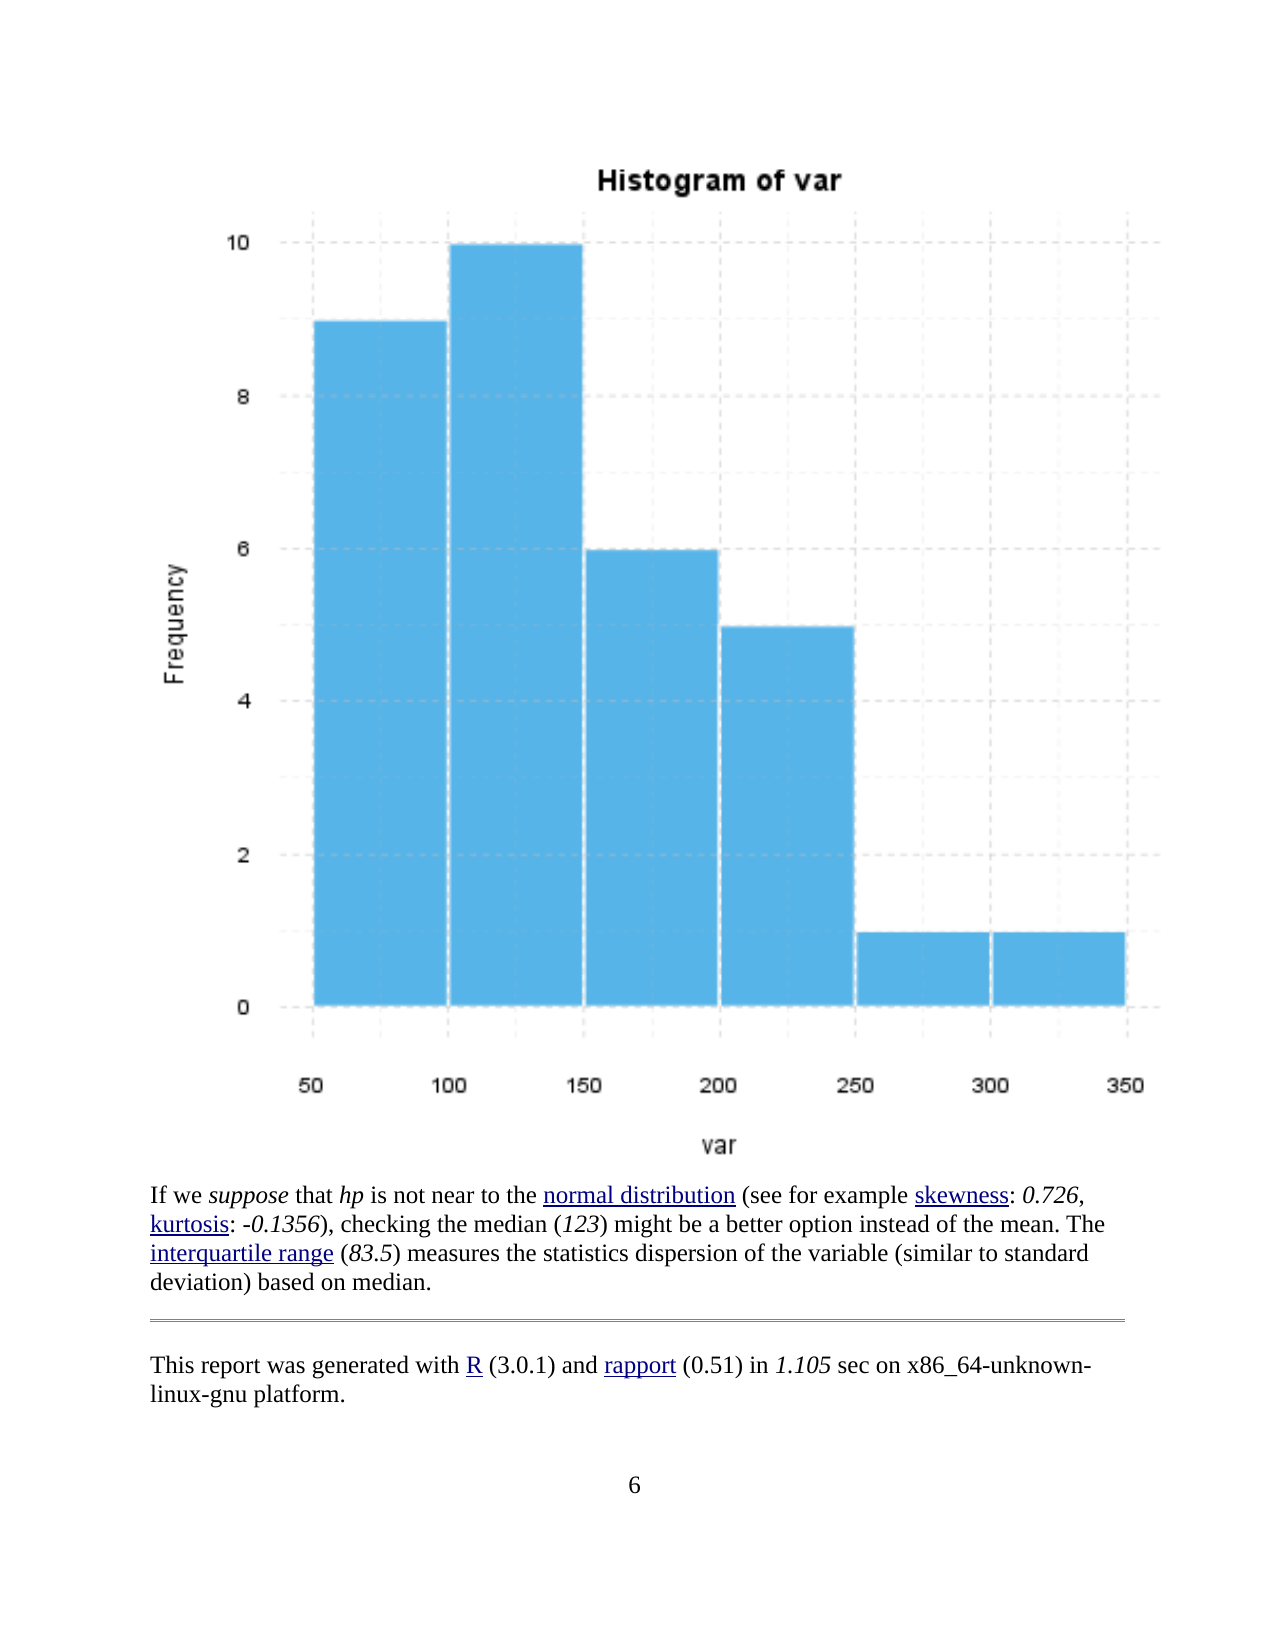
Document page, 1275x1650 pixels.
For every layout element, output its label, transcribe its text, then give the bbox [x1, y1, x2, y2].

text If we suppose that hp is not near to the normal distribution (see for example skewness: 0.726, kurtosis: -0.1356), checking the median (123) might be a better option instead of the mean. The interquartile range (83.5) measures the statistics dispersion of the variable (similar to standard deviation) based on median. [150, 1180, 1125, 1295]
text This report was generated with R (3.0.1) and rapport (0.51) in 1.105 sec on x86_64-unknown-linux-gnu platform. [150, 1351, 1125, 1408]
picture [150, 150, 1163, 1163]
